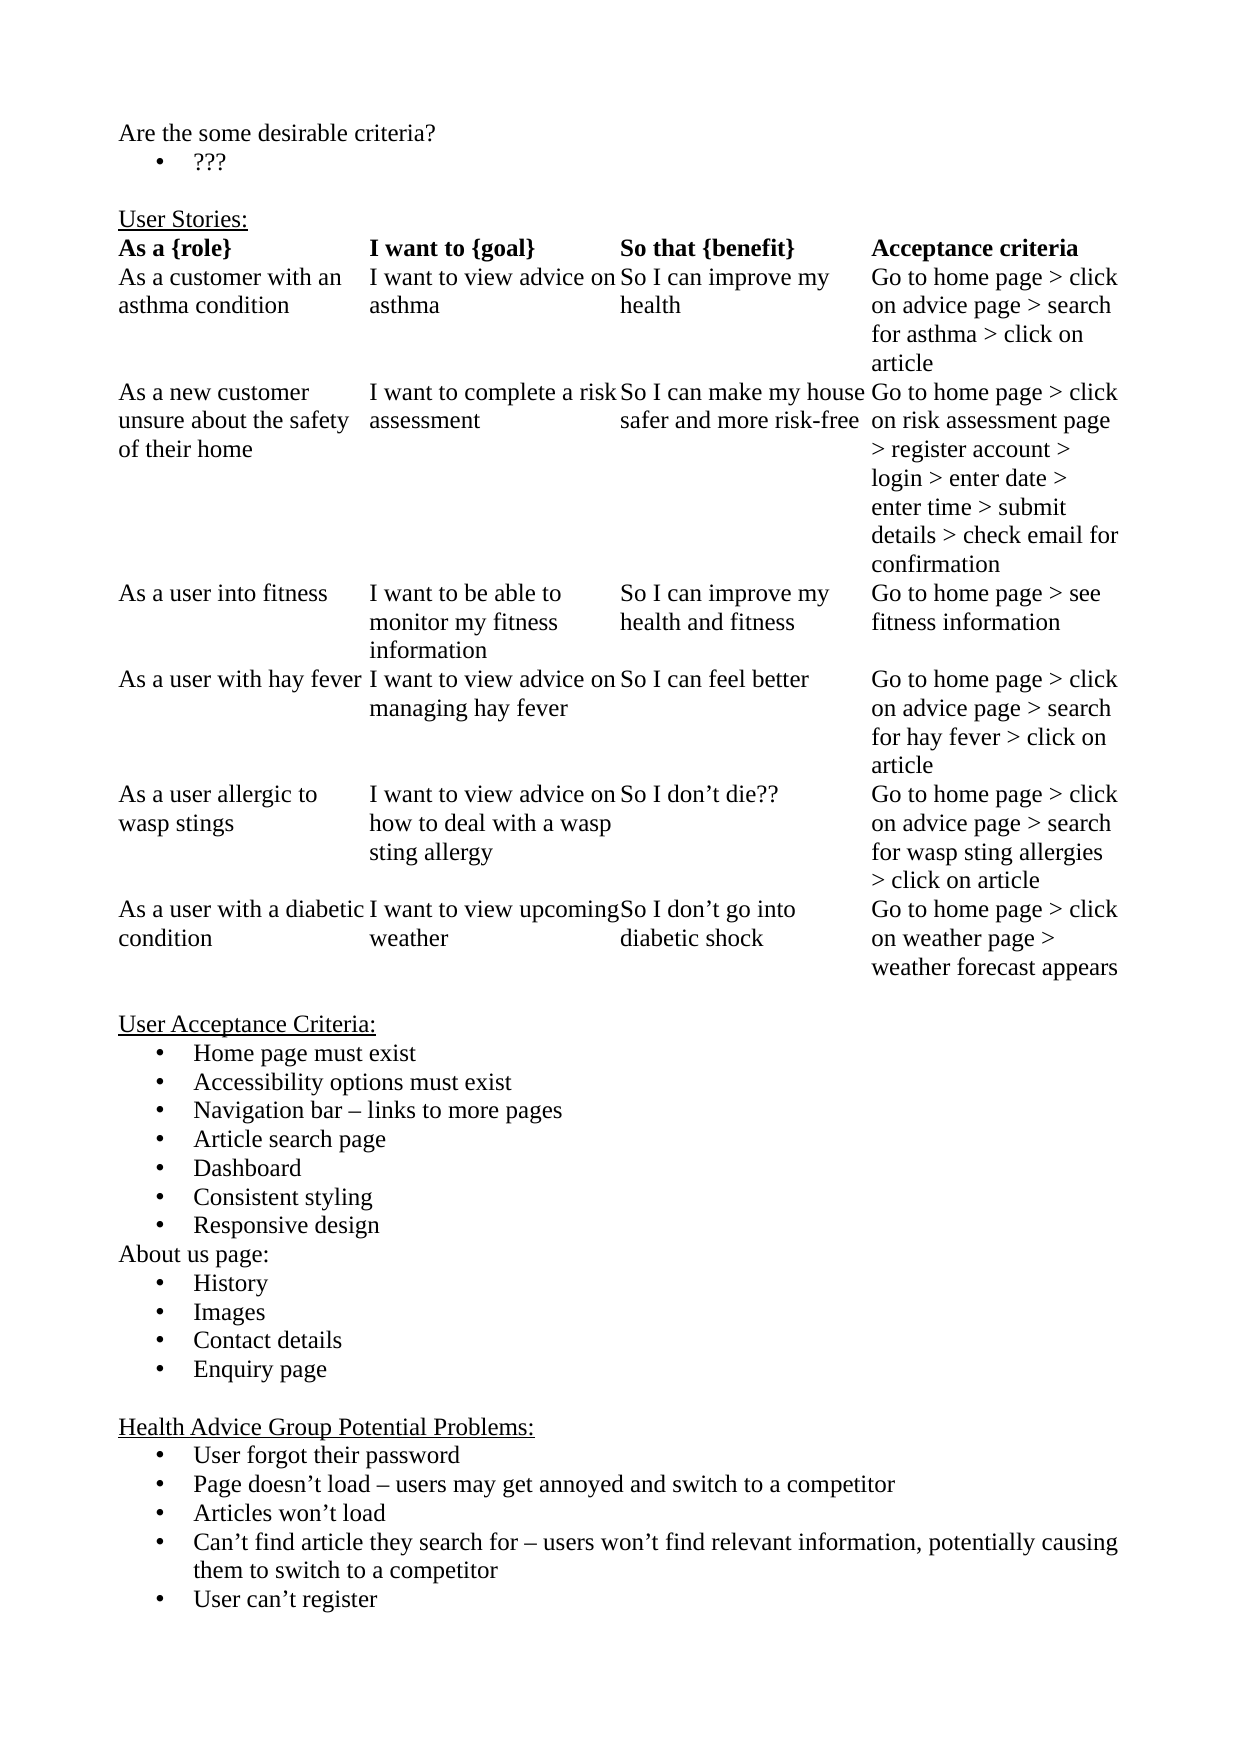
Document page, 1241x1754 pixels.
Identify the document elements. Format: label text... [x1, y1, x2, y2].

table_header So that {benefit} [620, 233, 871, 262]
list Navigation bar – links to more pages [156, 1096, 1122, 1124]
table_cell I want to view advice on asthma [369, 262, 620, 377]
table_cell So I can feel better [620, 664, 871, 779]
list User forgot their password [156, 1441, 1122, 1469]
table_cell As a user with hay fever [118, 664, 369, 779]
table_cell As a user allergic to wasp stings [118, 779, 369, 894]
table_cell Go to home page > click on advice page > search for wasp sting allergies > click on article [871, 779, 1122, 894]
list Article search page [156, 1124, 1122, 1153]
table_cell So I can make my house safer and more risk-free [620, 377, 871, 578]
list Articles won’t load [156, 1498, 1122, 1527]
table_cell So I can improve my health [620, 262, 871, 377]
table_cell I want to view advice on managing hay fever [369, 664, 620, 779]
text User Stories: [118, 204, 1122, 233]
table_cell As a customer with an asthma condition [118, 262, 369, 377]
table_cell So I can improve my health and fitness [620, 578, 871, 664]
table_cell Go to home page > click on risk assessment page > register account > login > enter date > enter time > submit details > check email for confirmation [871, 377, 1122, 578]
list ??? [156, 147, 1122, 176]
table_header I want to {goal} [369, 233, 620, 262]
table_cell Go to home page > click on weather page > weather forecast appears [871, 894, 1122, 981]
table_header As a {role} [118, 233, 369, 262]
table_cell As a user with a diabetic condition [118, 894, 369, 981]
table_cell I want to view advice on how to deal with a wasp sting allergy [369, 779, 620, 894]
table_cell As a new customer unsure about the safety of their home [118, 377, 369, 578]
table_cell I want to complete a risk assessment [369, 377, 620, 578]
table_cell As a user into fitness [118, 578, 369, 664]
table_cell So I don’t go into diabetic shock [620, 894, 871, 981]
table_header Acceptance criteria [871, 233, 1122, 262]
text Health Advice Group Potential Problems: [118, 1412, 1122, 1441]
list Responsive design [156, 1211, 1122, 1239]
text Are the some desirable criteria? [118, 118, 1122, 147]
list Consistent styling [156, 1182, 1122, 1211]
table_cell Go to home page > see fitness information [871, 578, 1122, 664]
list User can’t register [156, 1584, 1122, 1613]
list History [156, 1268, 1122, 1297]
table_cell Go to home page > click on advice page > search for hay fever > click on article [871, 664, 1122, 779]
list Enquiry page [156, 1354, 1122, 1383]
list Images [156, 1297, 1122, 1326]
text User Acceptance Criteria: [118, 1009, 1122, 1038]
list Dashboard [156, 1153, 1122, 1182]
list Accessibility options must exist [156, 1067, 1122, 1096]
list Contact details [156, 1326, 1122, 1354]
table_cell I want to be able to monitor my fitness information [369, 578, 620, 664]
list Can’t find article they search for – users won’t find relevant information, potentially causing them to switch to a competitor [156, 1527, 1122, 1584]
table_cell I want to view upcoming weather [369, 894, 620, 981]
table_cell Go to home page > click on advice page > search for asthma > click on article [871, 262, 1122, 377]
list Page doesn’t load – users may get annoyed and switch to a competitor [156, 1469, 1122, 1498]
list Home page must exist [156, 1038, 1122, 1067]
table_cell So I don’t die?? [620, 779, 871, 894]
text About us page: [118, 1239, 1122, 1268]
